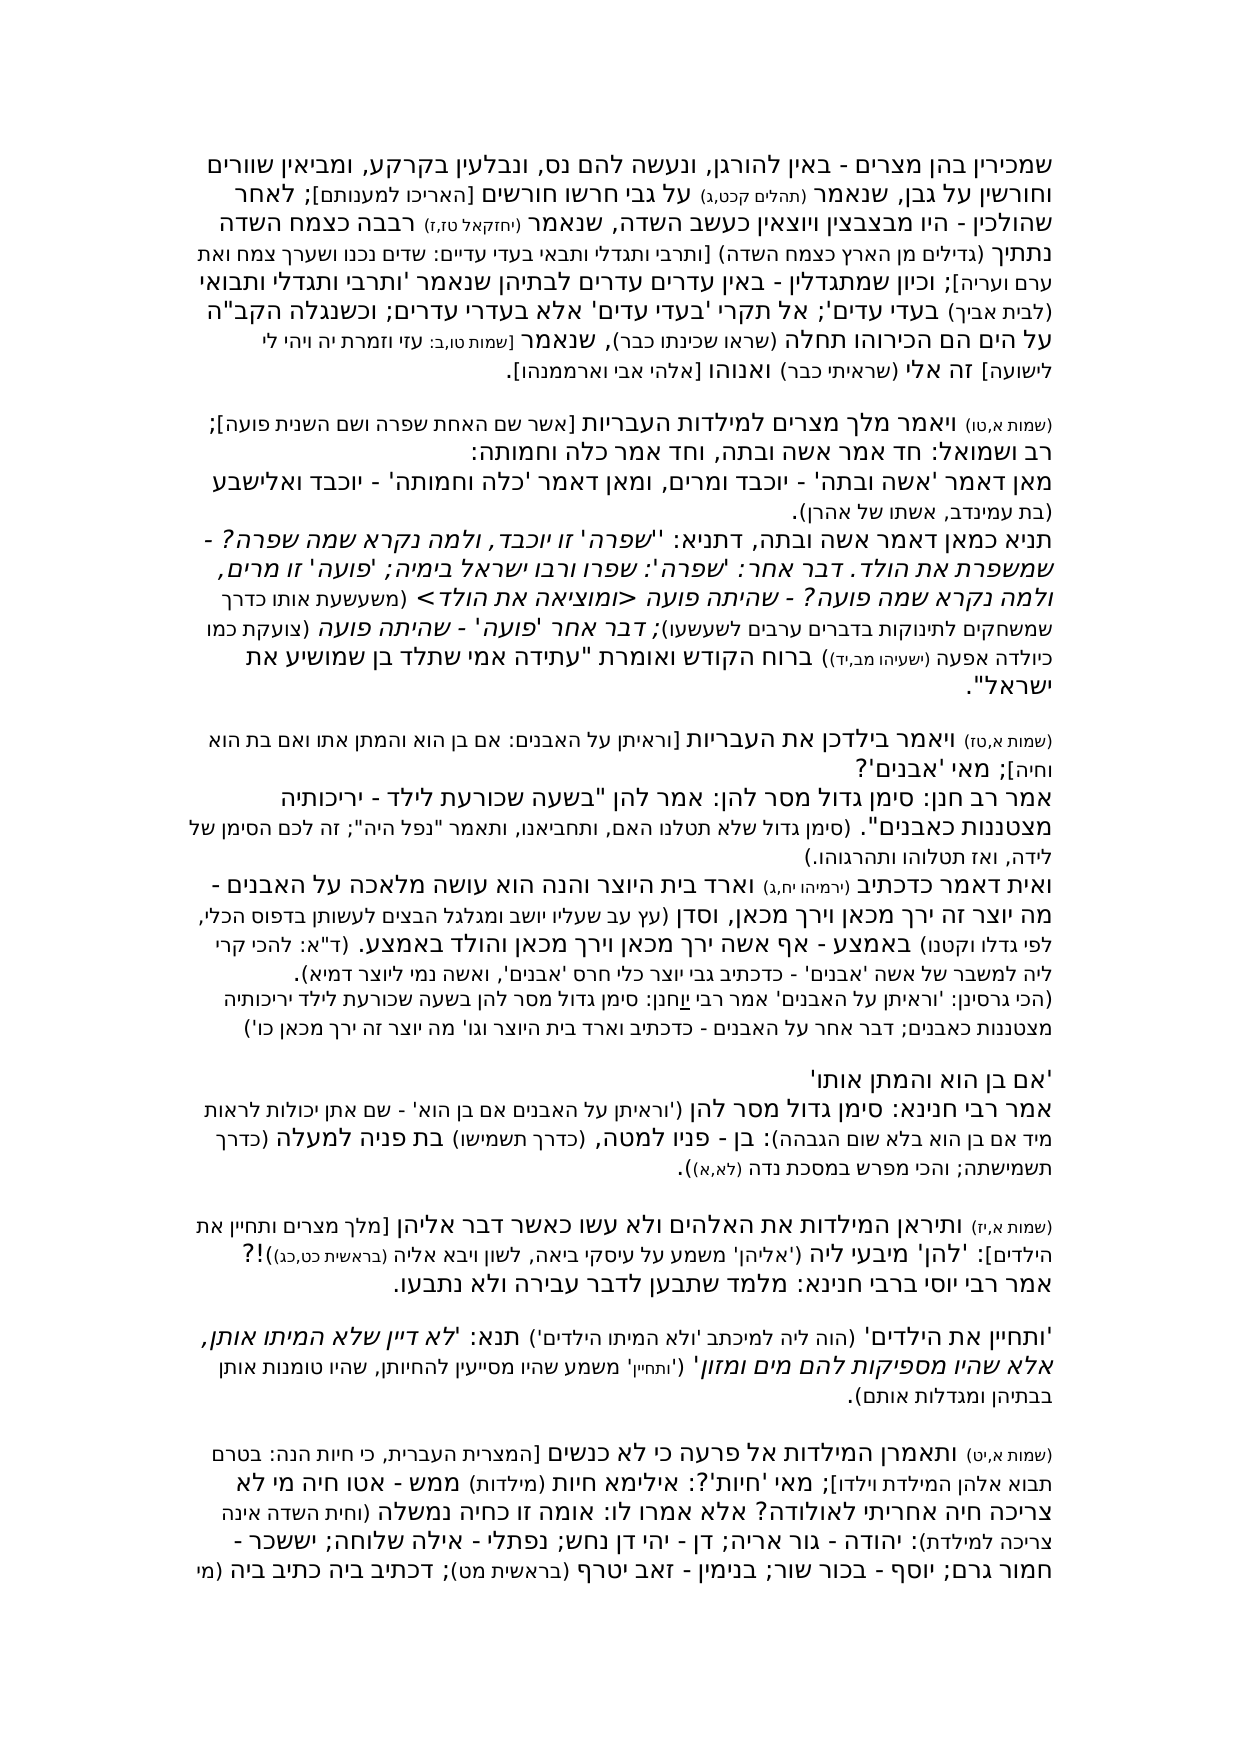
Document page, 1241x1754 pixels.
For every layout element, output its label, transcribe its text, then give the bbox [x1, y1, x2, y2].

text ואית דאמר כדכתיב (ירמיהו יח,ג) וארד בית היוצר והנה הוא עושה מלאכה על האבנים - מה יוצר זה ירך מכאן וירך מכאן, וסדן (עץ עב שעליו יושב ומגלגל הבצים לעשותן בדפוס הכלי, לפי גדלו וקטנו) באמצע - אף אשה ירך מכאן וירך מכאן והולד באמצע. (ד"א: להכי קרי ליה למשבר של אשה 'אבנים' - כדכתיב גבי יוצר כלי חרס 'אבנים', ואשה נמי ליוצר דמיא). [187, 871, 1053, 987]
text 'אם בן הוא והמתן אותו' [187, 1065, 1053, 1094]
text שמכירין בהן מצרים - באין להורגן, ונעשה להם נס, ונבלעין בקרקע, ומביאין שוורים וחורשין על גבן, שנאמר (תהלים קכט,ג) על גבי חרשו חורשים [האריכו למענותם]; לאחר שהולכין - היו מבצבצין ויוצאין כעשב השדה, שנאמר (יחזקאל טז,ז) רבבה כצמח השדה נתתיך (גדילים מן הארץ כצמח השדה) [ותרבי ותגדלי ותבאי בעדי עדיים: שדים נכנו ושערך צמח ואת ערם ועריה]; וכיון שמתגדלין - באין עדרים עדרים לבתיהן שנאמר 'ותרבי ותגדלי ותבואי (לבית אביך) בעדי עדים'; אל תקרי 'בעדי עדים' אלא בעדרי עדרים; וכשנגלה הקב"ה על הים הם הכירוהו תחלה (שראו שכינתו כבר), שנאמר [שמות טו,ב: עזי וזמרת יה ויהי לי לישועה] זה אלי (שראיתי כבר) ואנוהו [אלהי אבי וארממנהו]. [187, 150, 1053, 384]
text מאן דאמר 'אשה ובתה' - יוכבד ומרים, ומאן דאמר 'כלה וחמותה' - יוכבד ואלישבע (בת עמינדב, אשתו של אהרן). [187, 467, 1053, 525]
text (שמות א,יז) ותיראן המילדות את האלהים ולא עשו כאשר דבר אליהן [מלך מצרים ותחיין את הילדים]: 'להן' מיבעי ליה ('אליהן' משמע על עיסקי ביאה, לשון ויבא אליה (בראשית כט,כג))!? [187, 1210, 1053, 1269]
text (שמות א,טו) ויאמר מלך מצרים למילדות העבריות [אשר שם האחת שפרה ושם השנית פועה]; רב ושמואל: חד אמר אשה ובתה, וחד אמר כלה וחמותה: [187, 408, 1053, 467]
text תניא כמאן דאמר אשה ובתה, דתניא: ''שפרה' זו יוכבד, ולמה נקרא שמה שפרה? - שמשפרת את הולד. דבר אחר: 'שפרה': שפרו ורבו ישראל בימיה; 'פועה' זו מרים, ולמה נקרא שמה פועה? - שהיתה פועה <ומוציאה את הולד> (משעשעת אותו כדרך שמשחקים לתינוקות בדברים ערבים לשעשעו); דבר אחר 'פועה' - שהיתה פועה (צועקת כמו כיולדה אפעה (ישעיהו מב,יד)) ברוח הקודש ואומרת "עתידה אמי שתלד בן שמושיע את ישראל". [187, 525, 1053, 700]
text אמר רב חנן: סימן גדול מסר להן: אמר להן "בשעה שכורעת לילד - יריכותיה מצטננות כאבנים". (סימן גדול שלא תטלנו האם, ותחביאנו, ותאמר "נפל היה"; זה לכם הסימן של לידה, ואז תטלוהו ותהרגוהו.) [187, 783, 1053, 871]
text אמר רבי חנינא: סימן גדול מסר להן ('וראיתן על האבנים אם בן הוא' - שם אתן יכולות לראות מיד אם בן הוא בלא שום הגבהה): בן - פניו למטה, (כדרך תשמישו) בת פניה למעלה (כדרך תשמישתה; והכי מפרש במסכת נדה (לא,א)). [187, 1094, 1053, 1182]
text 'ותחיין את הילדים' (הוה ליה למיכתב 'ולא המיתו הילדים') תנא: 'לא דיין שלא המיתו אותן, אלא שהיו מספיקות להם מים ומזון' ('ותחיין' משמע שהיו מסייעין להחיותן, שהיו טומנות אותן בבתיהן ומגדלות אותם). [187, 1322, 1053, 1410]
text (שמות א,יט) ותאמרן המילדות אל פרעה כי לא כנשים [המצרית העברית, כי חיות הנה: בטרם תבוא אלהן המילדת וילדו]; מאי 'חיות'?: אילימא חיות (מילדות) ממש - אטו חיה מי לא צריכה חיה אחריתי לאולודה? אלא אמרו לו: אומה זו כחיה נמשלה (וחית השדה אינה צריכה למילדת): יהודה - גור אריה; דן - יהי דן נחש; נפתלי - אילה שלוחה; יששכר - חמור גרם; יוסף - בכור שור; בנימין - זאב יטרף (בראשית מט); דכתיב ביה כתיב ביה (מי [187, 1438, 1053, 1585]
text (שמות א,טז) ויאמר בילדכן את העבריות [וראיתן על האבנים: אם בן הוא והמתן אתו ואם בת הוא וחיה]; מאי 'אבנים'? [187, 724, 1053, 783]
text אמר רבי יוסי ברבי חנינא: מלמד שתבען לדבר עבירה ולא נתבעו. [187, 1269, 1053, 1298]
text (הכי גרסינן: 'וראיתן על האבנים' אמר רבי יוחנן: סימן גדול מסר להן בשעה שכורעת לילד יריכותיה מצטננות כאבנים; דבר אחר על האבנים - כדכתיב וארד בית היוצר וגו' מה יוצר זה ירך מכאן כו') [187, 987, 1053, 1041]
